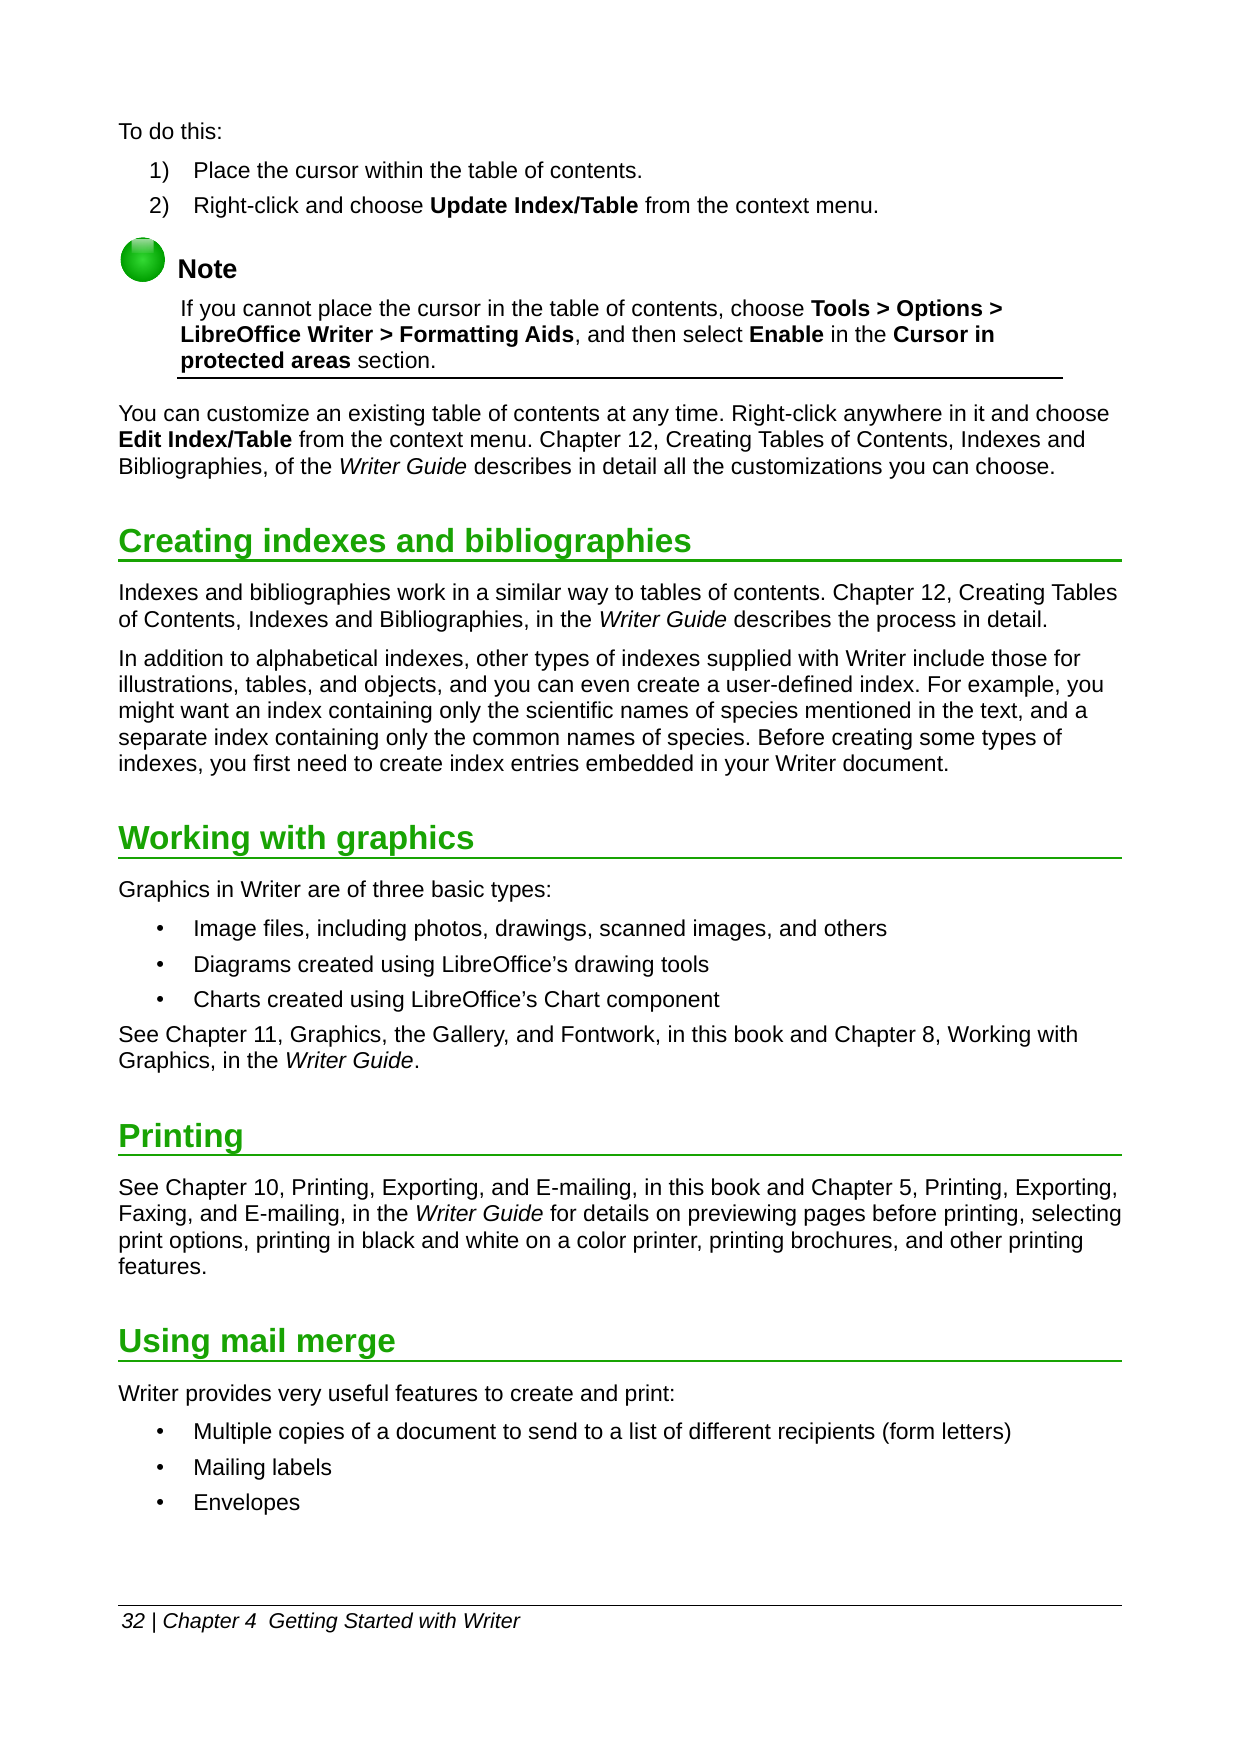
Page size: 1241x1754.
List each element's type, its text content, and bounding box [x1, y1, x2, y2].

text Indexes and bibliographies work in a similar way to tables of contents. Chapter 12, Creating Tables of Contents, Indexes and Bibliographies, in the Writer Guide describes the process in detail. [118, 579, 1122, 632]
list Envelopes [156, 1489, 1122, 1515]
text See Chapter 10, Printing, Exporting, and E‑mailing, in this book and Chapter 5, Printing, Exporting, Faxing, and E‑mailing, in the Writer Guide for details on previewing pages before printing, selecting print options, printing in black and white on a color printer, printing brochures, and other printing features. [118, 1174, 1122, 1279]
subtitle Creating indexes and bibliographies [118, 521, 1122, 559]
list Mailing labels [156, 1453, 1122, 1480]
subtitle Printing [118, 1116, 1122, 1154]
list Right-click and choose Update Index/Table from the context menu. [169, 192, 1122, 218]
text See Chapter 11, Graphics, the Gallery, and Fontwork, in this book and Chapter 8, Working with Graphics, in the Writer Guide. [118, 1021, 1122, 1074]
subtitle Working with graphics [118, 818, 1122, 857]
text You can customize an existing table of contents at any time. Right-click anywhere in it and choose Edit Index/Table from the context menu. Chapter 12, Creating Tables of Contents, Indexes and Bibliographies, of the Writer Guide describes in detail all the customizations you can choose. [118, 400, 1122, 479]
text To do this: [118, 118, 1122, 144]
list Charts created using LibreOffice’s Chart component [156, 986, 1122, 1012]
list Multiple copies of a document to send to a list of different recipients (form letters) [156, 1418, 1122, 1445]
text Writer provides very useful features to create and print: [118, 1379, 1122, 1406]
list Place the cursor within the table of contents. [169, 157, 1122, 183]
list Diagrams created using LibreOffice’s drawing tools [156, 951, 1122, 977]
subtitle Using mail merge [118, 1321, 1122, 1360]
list Image files, including photos, drawings, scanned images, and others [156, 915, 1122, 942]
text In addition to alphabetical indexes, other types of indexes supplied with Writer include those for illustrations, tables, and objects, and you can even create a user-defined index. For example, you might want an index containing only the scientific names of species mentioned in the text, and a separate index containing only the common names of species. Before creating some types of indexes, you first need to create index entries embedded in your Writer document. [118, 644, 1122, 776]
subtitle Note [118, 235, 1122, 284]
text If you cannot place the cursor in the table of contents, choose Tools > Options > LibreOffice Writer > Formatting Aids, and then select Enable in the Cursor in protected areas section. [177, 292, 1063, 377]
text Graphics in Writer are of three basic types: [118, 876, 1122, 903]
